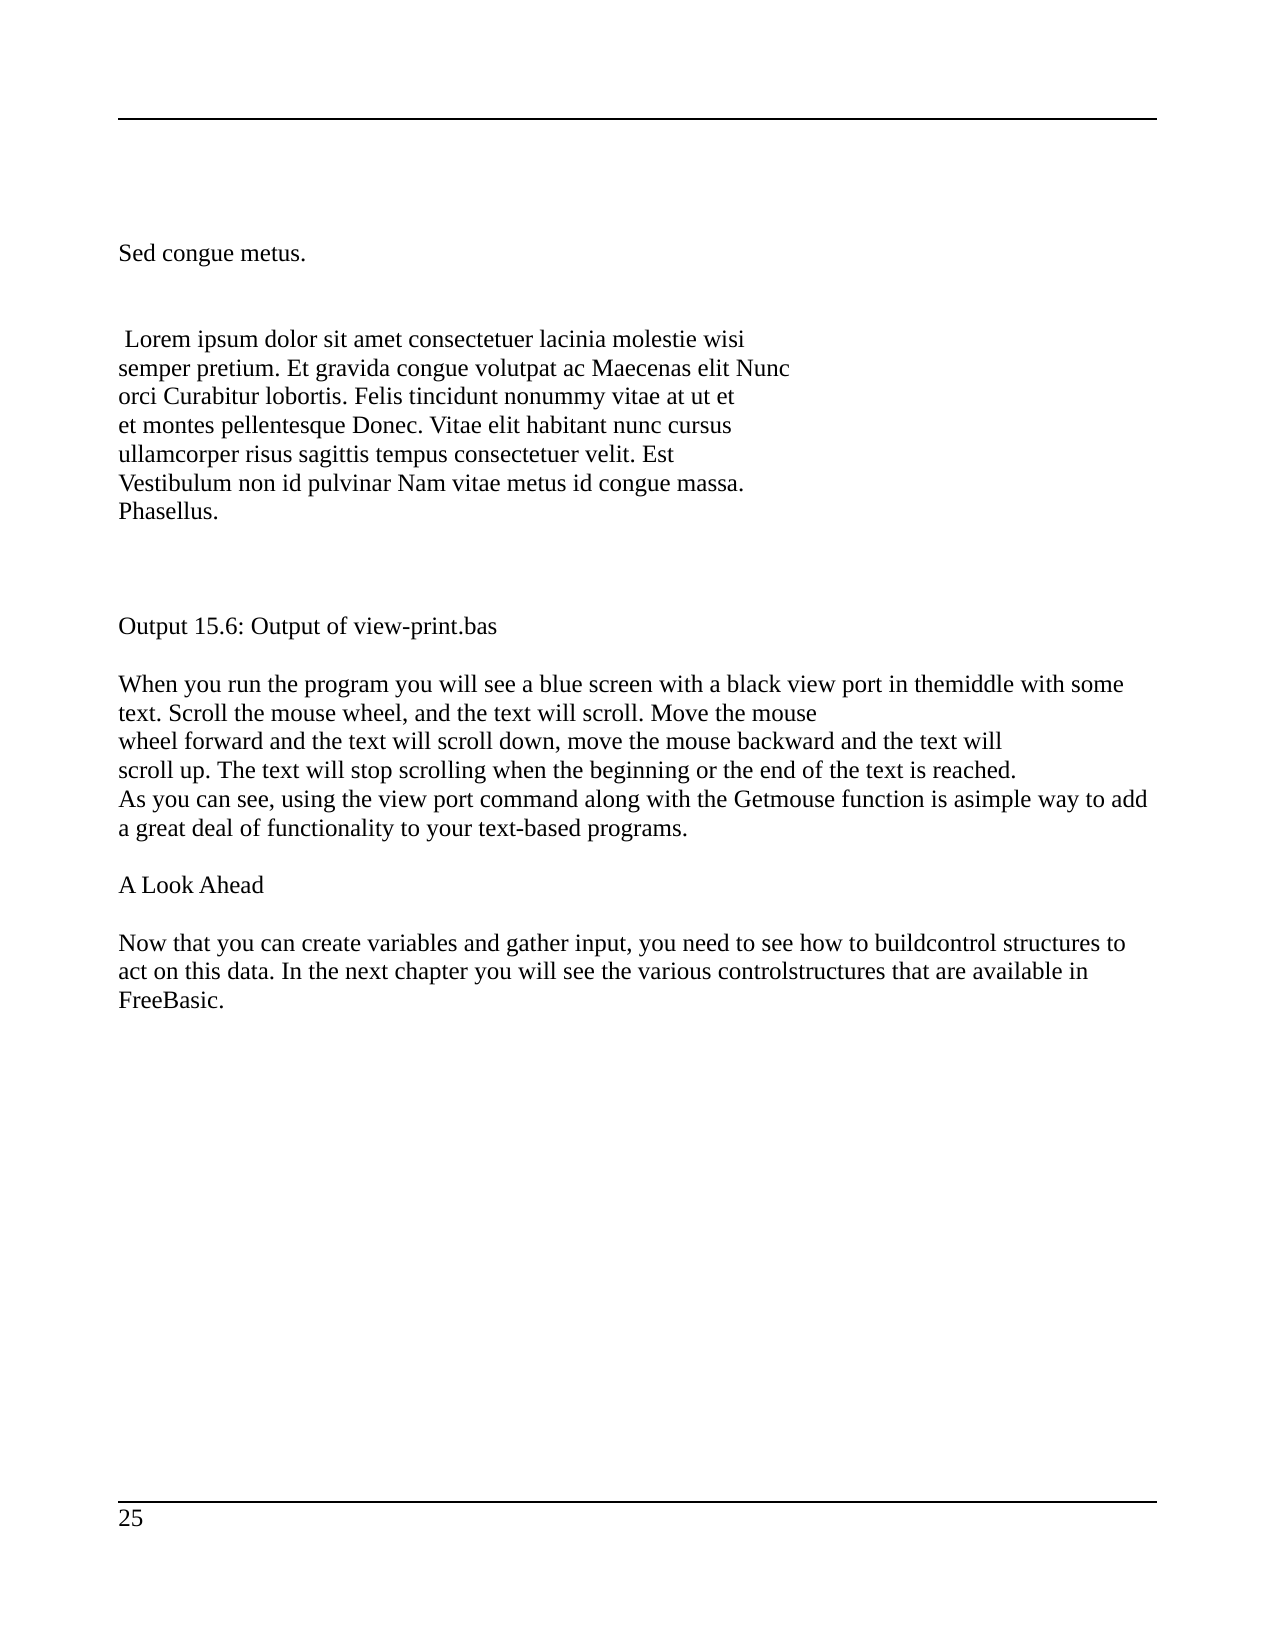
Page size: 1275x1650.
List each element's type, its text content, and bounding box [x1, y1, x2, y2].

text semper pretium. Et gravida congue volutpat ac Maecenas elit Nunc [118, 353, 1157, 381]
text ullamcorper risus sagittis tempus consectetuer velit. Est [118, 439, 1157, 468]
text Now that you can create variables and gather input, you need to see how to buildcontrol structures to act on this data. In the next chapter you will see the various controlstructures that are available in FreeBasic. [118, 928, 1157, 1014]
text As you can see, using the view port command along with the Getmouse function is asimple way to add a great deal of functionality to your text-based programs. [118, 784, 1157, 841]
text et montes pellentesque Donec. Vitae elit habitant nunc cursus [118, 410, 1157, 439]
text When you run the program you will see a blue screen with a black view port in themiddle with some text. Scroll the mouse wheel, and the text will scroll. Move the mouse [118, 669, 1157, 726]
text Lorem ipsum dolor sit amet consectetuer lacinia molestie wisi [118, 324, 1157, 353]
text orci Curabitur lobortis. Felis tincidunt nonummy vitae at ut et [118, 381, 1157, 410]
text scroll up. The text will stop scrolling when the beginning or the end of the text is reached. [118, 755, 1157, 784]
text Vestibulum non id pulvinar Nam vitae metus id congue massa. [118, 468, 1157, 496]
text Sed congue metus. [118, 238, 1157, 266]
text Phasellus. [118, 496, 1157, 525]
text A Look Ahead [118, 870, 1157, 899]
text Output 15.6: Output of view-print.bas [118, 611, 1157, 640]
text wheel forward and the text will scroll down, move the mouse backward and the text will [118, 726, 1157, 755]
